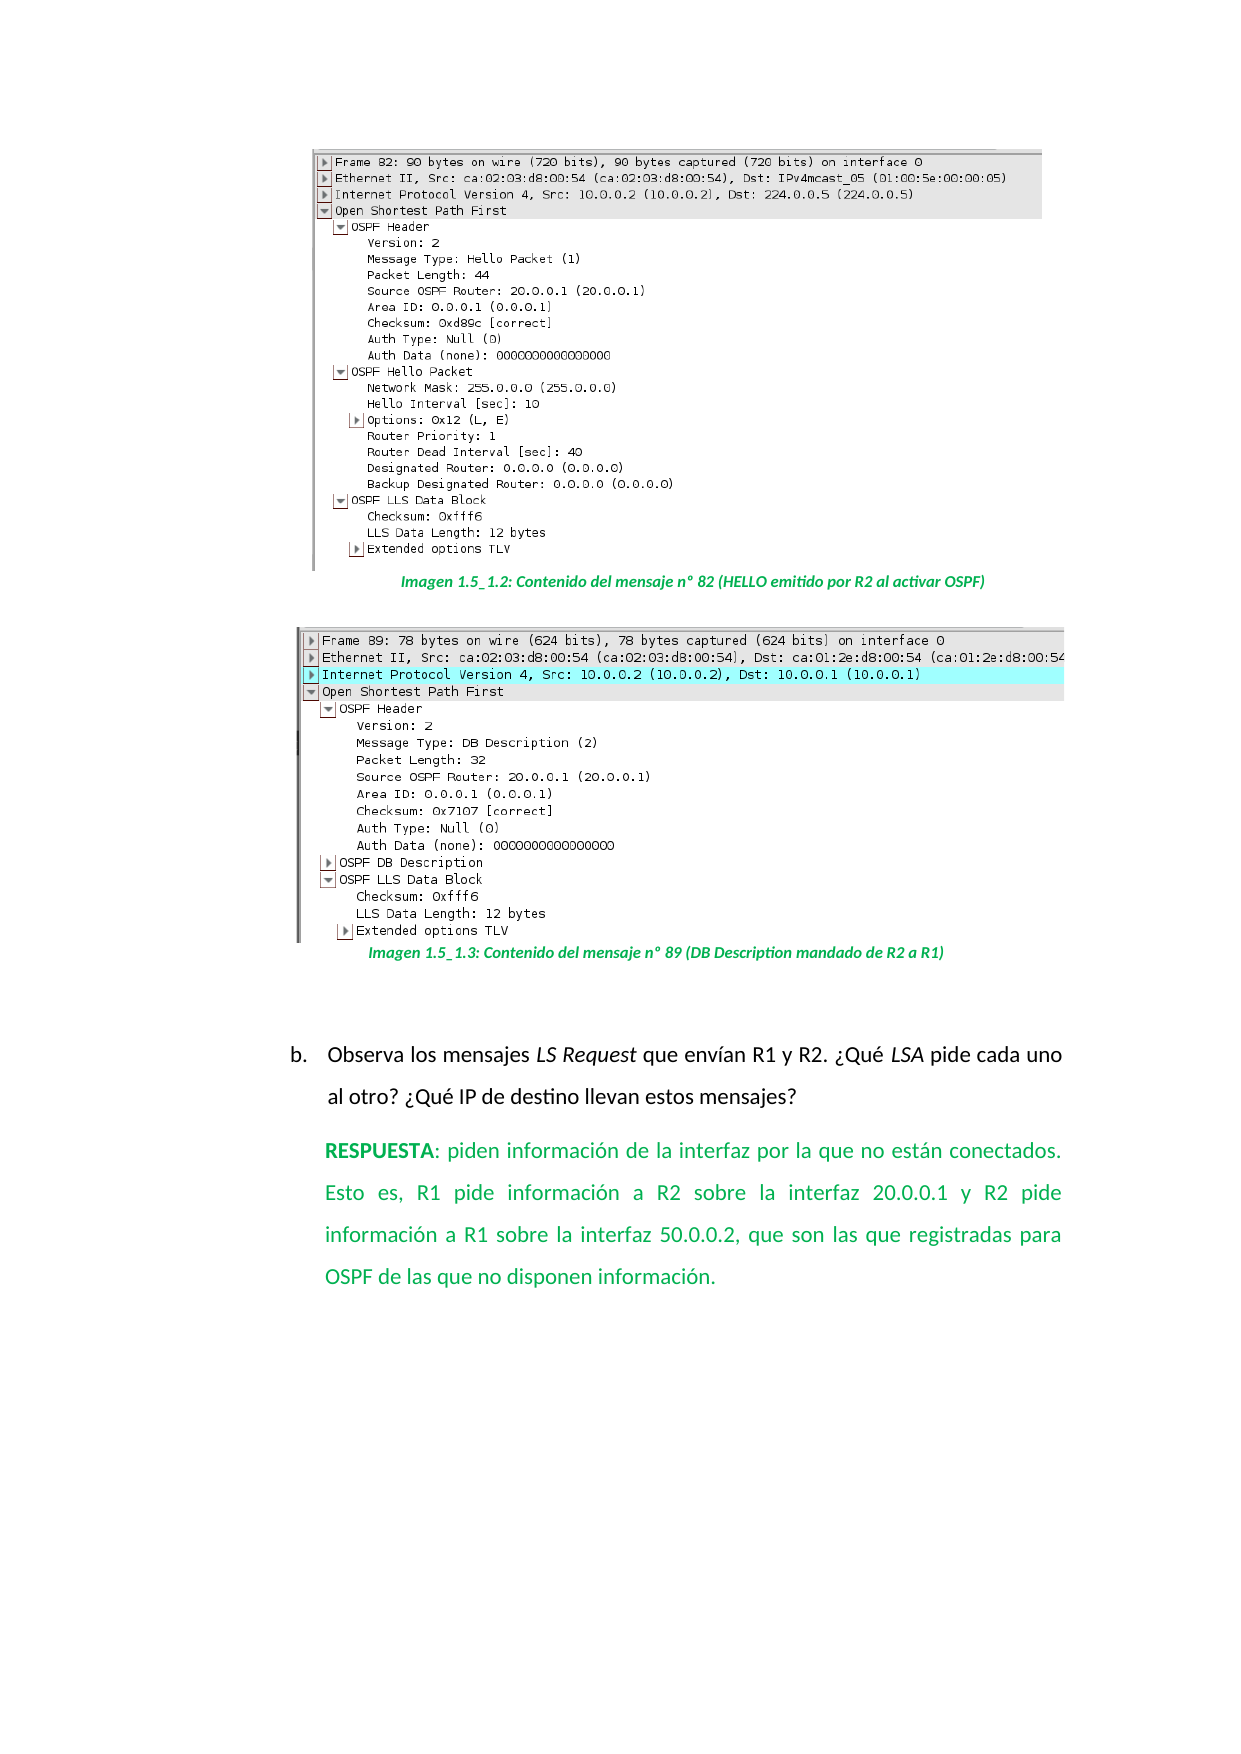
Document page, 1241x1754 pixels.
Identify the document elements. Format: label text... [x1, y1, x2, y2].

text Imagen 1.5_1.2: Contenido del mensaje nº 82 (HELLO emitido por R2 al activar OSPF) [251, 529, 1063, 591]
list Observa los mensajes LS Request que envían R1 y R2. ¿Qué LSA pide cada uno al otro? ¿Qué IP de destino llevan estos mensajes? [290, 1040, 1063, 1110]
text Imagen 1.5_1.3: Contenido del mensaje nº 89 (DB Description mandado de R2 a R1) [177, 668, 1063, 963]
text RESPUESTA: piden información de la interfaz por la que no están conectados. Esto es, R1 pide información a R2 sobre la interfaz 20.0.0.1 y R2 pide información a R1 sobre la interfaz 50.0.0.2, que son las que registradas para OSPF de las que no disponen información. [325, 1136, 1063, 1290]
